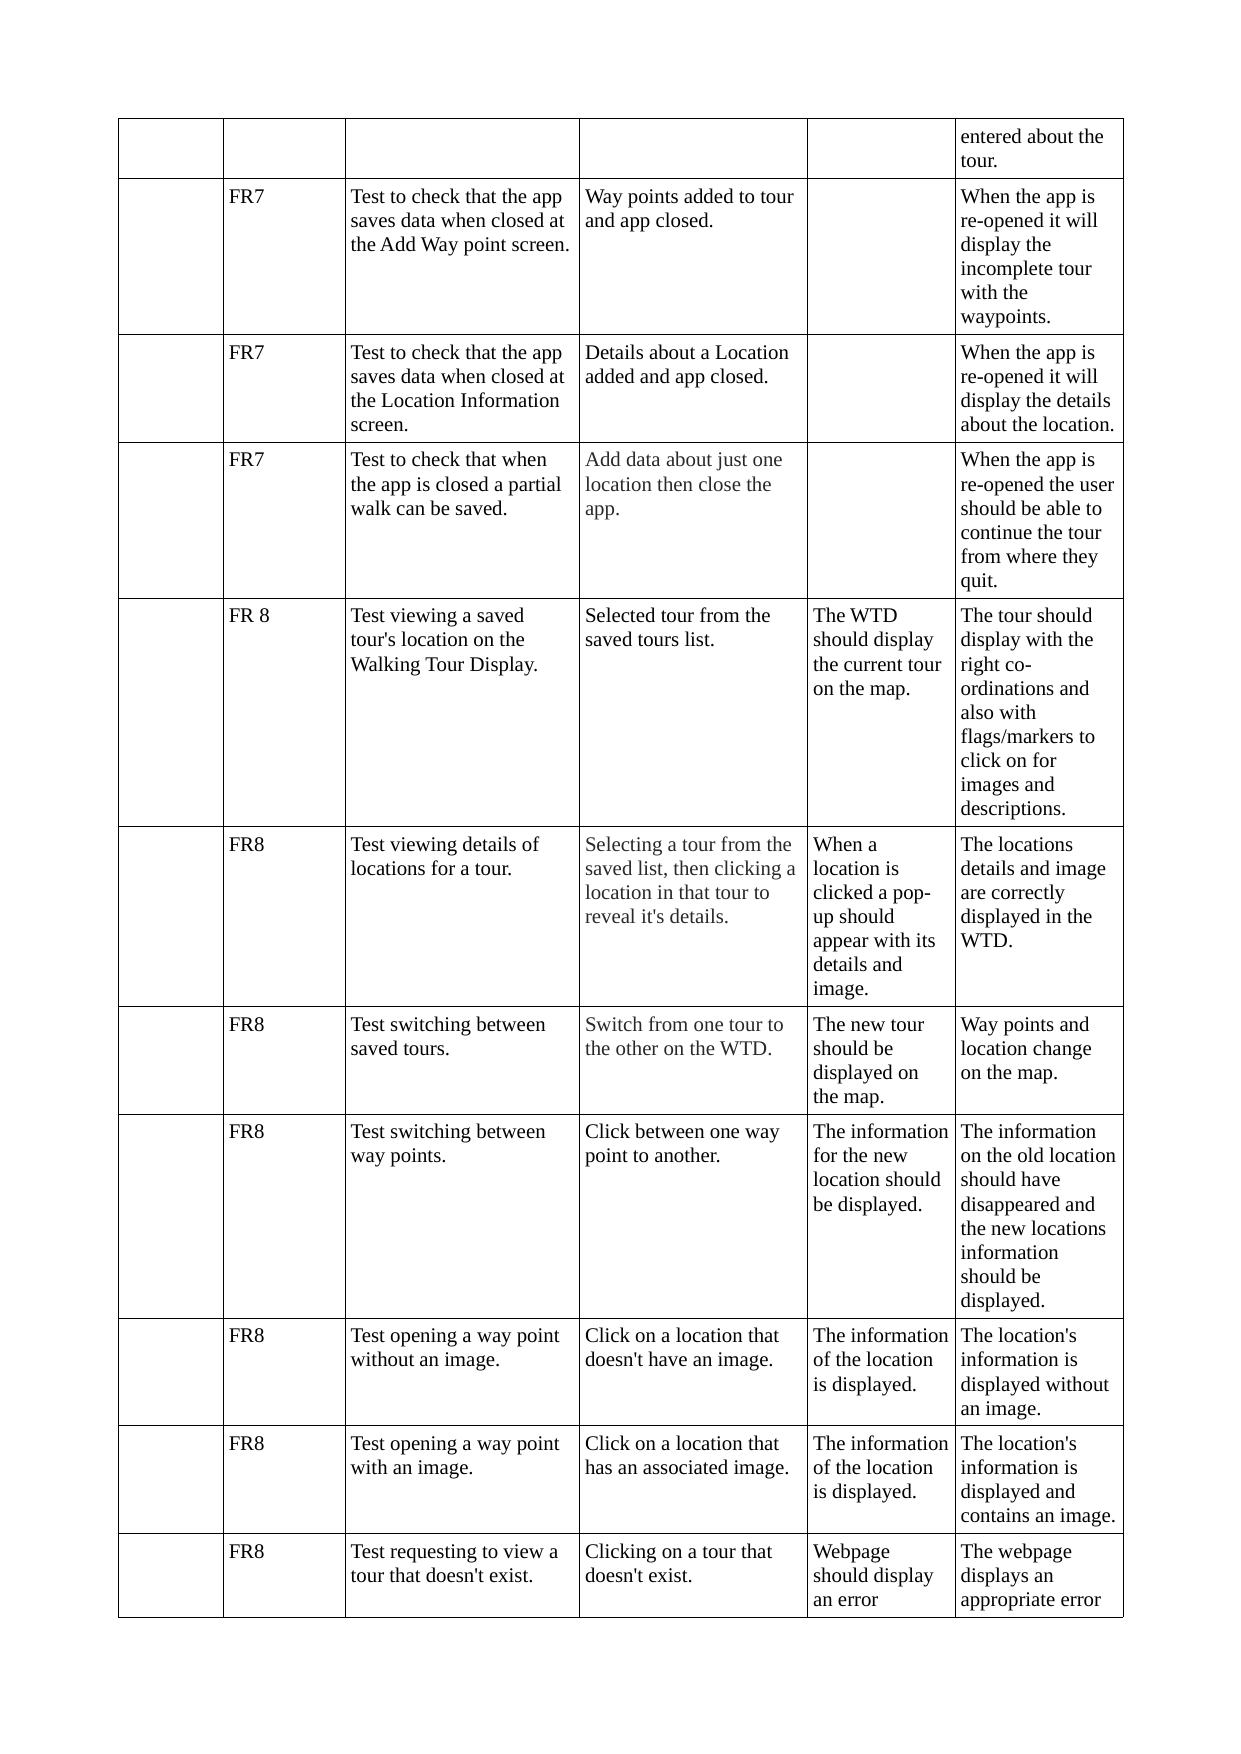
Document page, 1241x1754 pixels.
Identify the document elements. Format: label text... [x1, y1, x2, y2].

table_cell [119, 443, 223, 597]
table_cell Click on a location that doesn't have an image. [580, 1319, 807, 1425]
table_cell Test viewing details of locations for a tour. [346, 827, 579, 1006]
table_cell Way points and location change on the map. [956, 1007, 1123, 1113]
table_cell [808, 119, 955, 178]
table_cell Test opening a way point with an image. [346, 1426, 579, 1533]
table_cell Switch from one tour to the other on the WTD. [580, 1007, 807, 1113]
table_cell Test to check that when the app is closed a partial walk can be saved. [346, 443, 579, 597]
table_cell [808, 335, 955, 442]
table_cell Webpage should display an error [808, 1534, 955, 1617]
table_cell When the app is re-opened the user should be able to continue the tour from where they quit. [956, 443, 1123, 597]
table_cell The information of the location is displayed. [808, 1319, 955, 1425]
table_cell Test viewing a saved tour's location on the Walking Tour Display. [346, 599, 579, 826]
table_cell The location's information is displayed without an image. [956, 1319, 1123, 1425]
table_cell [119, 1115, 223, 1317]
table_cell Selected tour from the saved tours list. [580, 599, 807, 826]
table_cell Test opening a way point without an image. [346, 1319, 579, 1425]
table_cell FR8 [224, 1007, 345, 1113]
table_cell The webpage displays an appropriate error [956, 1534, 1123, 1617]
table_cell [224, 119, 345, 178]
table_cell The location's information is displayed and contains an image. [956, 1426, 1123, 1533]
table_cell [119, 119, 223, 178]
table_cell The locations details and image are correctly displayed in the WTD. [956, 827, 1123, 1006]
table_cell The information for the new location should be displayed. [808, 1115, 955, 1317]
table_cell FR7 [224, 443, 345, 597]
table_cell [119, 335, 223, 442]
table_cell [119, 1426, 223, 1533]
table_cell The new tour should be displayed on the map. [808, 1007, 955, 1113]
table_cell Way points added to tour and app closed. [580, 179, 807, 334]
table_cell Test requesting to view a tour that doesn't exist. [346, 1534, 579, 1617]
table_cell [119, 827, 223, 1006]
table_cell FR8 [224, 827, 345, 1006]
table_cell Click between one way point to another. [580, 1115, 807, 1317]
table_cell entered about the tour. [956, 119, 1123, 178]
table_cell [119, 1007, 223, 1113]
table_cell [119, 1319, 223, 1425]
table_cell [808, 443, 955, 597]
table_cell FR8 [224, 1426, 345, 1533]
table_cell The information of the location is displayed. [808, 1426, 955, 1533]
table_cell When the app is re-opened it will display the incomplete tour with the waypoints. [956, 179, 1123, 334]
table_cell FR8 [224, 1115, 345, 1317]
table_cell FR7 [224, 335, 345, 442]
table_cell When a location is clicked a pop-up should appear with its details and image. [808, 827, 955, 1006]
table_cell [119, 179, 223, 334]
table_cell Test switching between way points. [346, 1115, 579, 1317]
table_cell [346, 119, 579, 178]
table_cell The tour should display with the right co-ordinations and also with flags/markers to click on for images and descriptions. [956, 599, 1123, 826]
table_cell FR8 [224, 1534, 345, 1617]
table_cell [119, 1534, 223, 1617]
table_cell FR 8 [224, 599, 345, 826]
table_cell When the app is re-opened it will display the details about the location. [956, 335, 1123, 442]
table_cell [808, 179, 955, 334]
table_cell Test to check that the app saves data when closed at the Add Way point screen. [346, 179, 579, 334]
table_cell FR7 [224, 179, 345, 334]
table_cell The information on the old location should have disappeared and the new locations information should be displayed. [956, 1115, 1123, 1317]
table_cell Add data about just one location then close the app. [580, 443, 807, 597]
table_cell Selecting a tour from the saved list, then clicking a location in that tour to reveal it's details. [580, 827, 807, 1006]
table_cell Details about a Location added and app closed. [580, 335, 807, 442]
table_cell [119, 599, 223, 826]
table_cell Click on a location that has an associated image. [580, 1426, 807, 1533]
table_cell Test switching between saved tours. [346, 1007, 579, 1113]
table_cell FR8 [224, 1319, 345, 1425]
table_cell Test to check that the app saves data when closed at the Location Information screen. [346, 335, 579, 442]
table_cell Clicking on a tour that doesn't exist. [580, 1534, 807, 1617]
table_cell The WTD should display the current tour on the map. [808, 599, 955, 826]
table_cell [580, 119, 807, 178]
